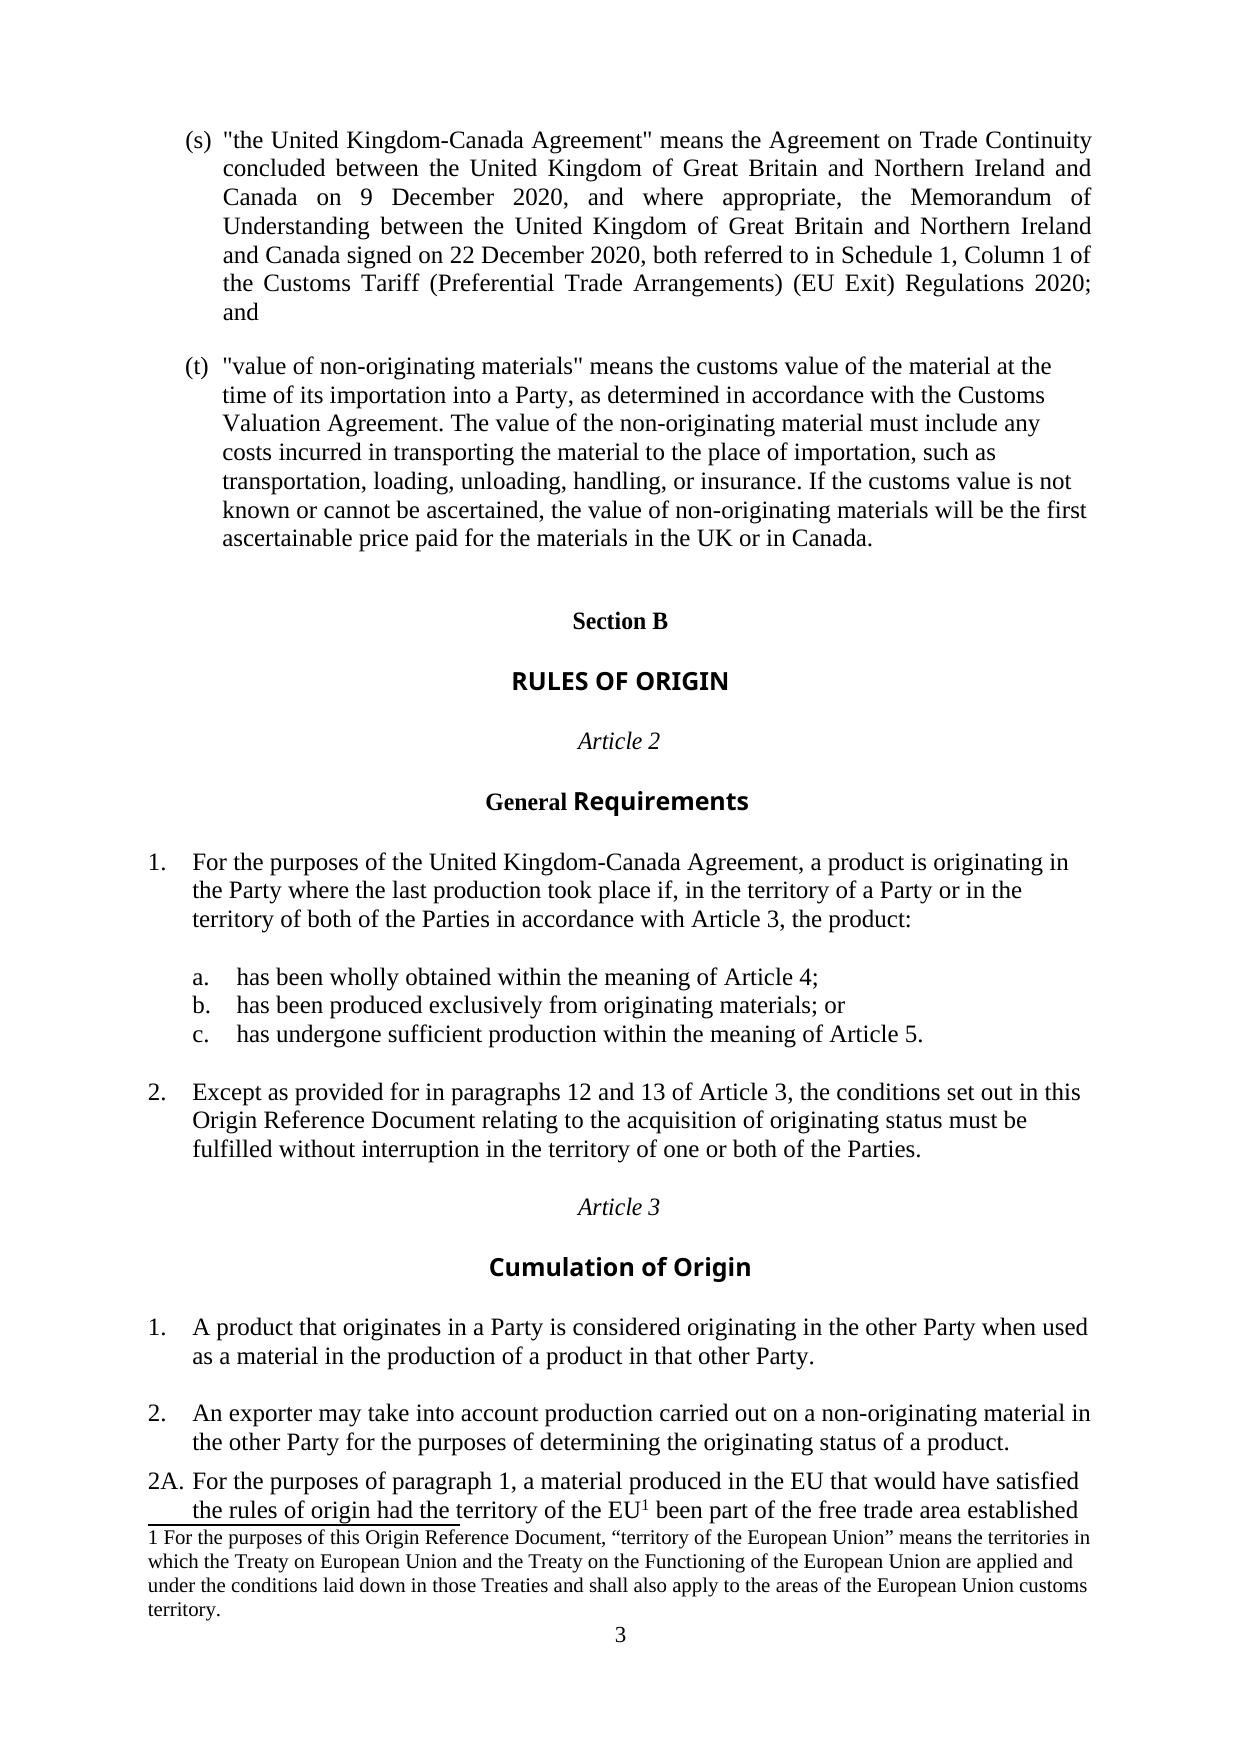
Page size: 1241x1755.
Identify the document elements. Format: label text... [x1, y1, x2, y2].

text For the purposes of this Origin Reference Document, “territory of the European Union” means the territories in which the Treaty on European Union and the Treaty on the Functioning of the European Union are applied and under the conditions laid down in those Treaties and shall also apply to the areas of the European Union customs territory. [148, 1525, 1093, 1621]
text Article 3 [148, 1192, 1093, 1220]
text Cumulation of Origin [148, 1249, 1093, 1283]
list has undergone sufficient production within the meaning of Article 5. [192, 1019, 1093, 1048]
list "value of non-originating materials" means the customs value of the material at the time of its importation into a Party, as determined in accordance with the Customs Valuation Agreement. The value of the non-originating material must include any costs incurred in transporting the material to the place of importation, such as transportation, loading, unloading, handling, or insurance. If the customs value is not known or cannot be ascertained, the value of non-originating materials will be the first ascertainable price paid for the materials in the UK or in Canada. [185, 351, 1093, 552]
text General Requirements [148, 784, 1093, 818]
text Article 2 [148, 726, 1093, 755]
text Section B [148, 606, 1093, 635]
list A product that originates in a Party is considered originating in the other Party when used as a material in the production of a product in that other Party. [148, 1312, 1093, 1369]
list has been produced exclusively from originating materials; or [192, 990, 1093, 1019]
text 2A. For the purposes of paragraph 1, a material produced in the EU that would have satisfied the rules of origin had the territory of the EU been part of the free trade area established [148, 1466, 1093, 1524]
list Except as provided for in paragraphs 12 and 13 of Article 3, the conditions set out in this Origin Reference Document relating to the acquisition of originating status must be fulfilled without interruption in the territory of one or both of the Parties. [148, 1077, 1093, 1163]
list For the purposes of the United Kingdom-Canada Agreement, a product is originating in the Party where the last production took place if, in the territory of a Party or in the territory of both of the Parties in accordance with Article 3, the product: [148, 847, 1093, 933]
list has been wholly obtained within the meaning of Article 4; [192, 962, 1093, 990]
list An exporter may take into account production carried out on a non-originating material in the other Party for the purposes of determining the originating status of a product. [148, 1398, 1093, 1456]
text RULES OF ORIGIN [148, 663, 1093, 698]
list "the United Kingdom-Canada Agreement" means the Agreement on Trade Continuity concluded between the United Kingdom of Great Britain and Northern Ireland and Canada on 9 December 2020, and where appropriate, the Memorandum of Understanding between the United Kingdom of Great Britain and Northern Ireland and Canada signed on 22 December 2020, both referred to in Schedule 1, Column 1 of the Customs Tariff (Preferential Trade Arrangements) (EU Exit) Regulations 2020; and [185, 125, 1093, 326]
